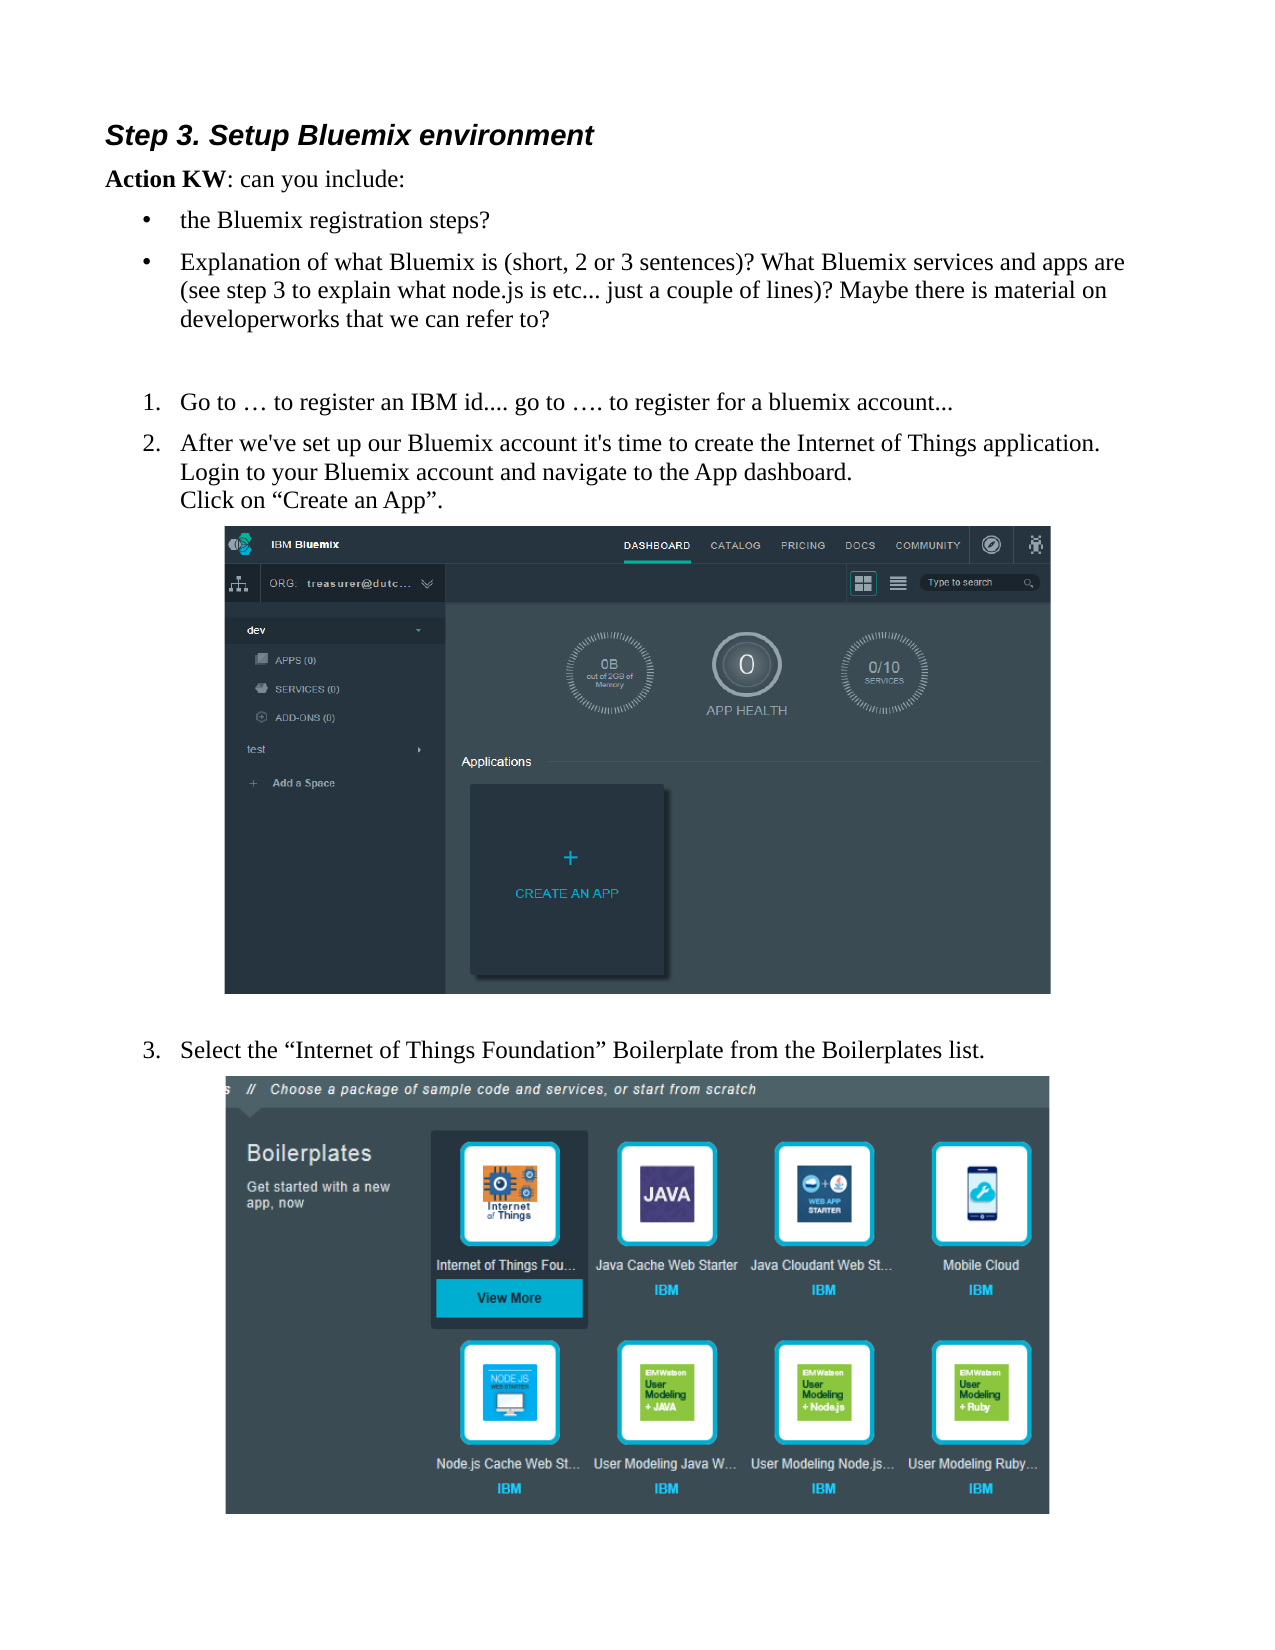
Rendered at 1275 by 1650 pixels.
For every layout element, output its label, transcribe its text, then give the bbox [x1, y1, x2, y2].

picture [225, 1076, 1050, 1514]
list After we've set up our Bluemix account it's time to create the Internet of Things application. Login to your Bluemix account and navigate to the App dashboard. Click on “Create an App”. [142, 428, 1170, 514]
list the Bluemix registration steps? [142, 205, 1170, 234]
text Action KW: can you include: [105, 164, 1170, 193]
list Go to … to register an IBM id.... go to …. to register for a bluemix account... [142, 387, 1170, 415]
list ​­Select the “Internet of Things Foundation” Boilerplate from the Boilerplates list. [142, 1035, 1170, 1064]
picture [224, 526, 1051, 994]
subtitle Step 3. Setup Bluemix environment [105, 118, 1170, 152]
list Explanation of what Bluemix is (short, 2 or 3 sentences)? What Bluemix services and apps are (see step 3 to explain what node.js is etc... just a couple of lines)? Maybe there is material on developerworks that we can refer to? [142, 247, 1170, 333]
